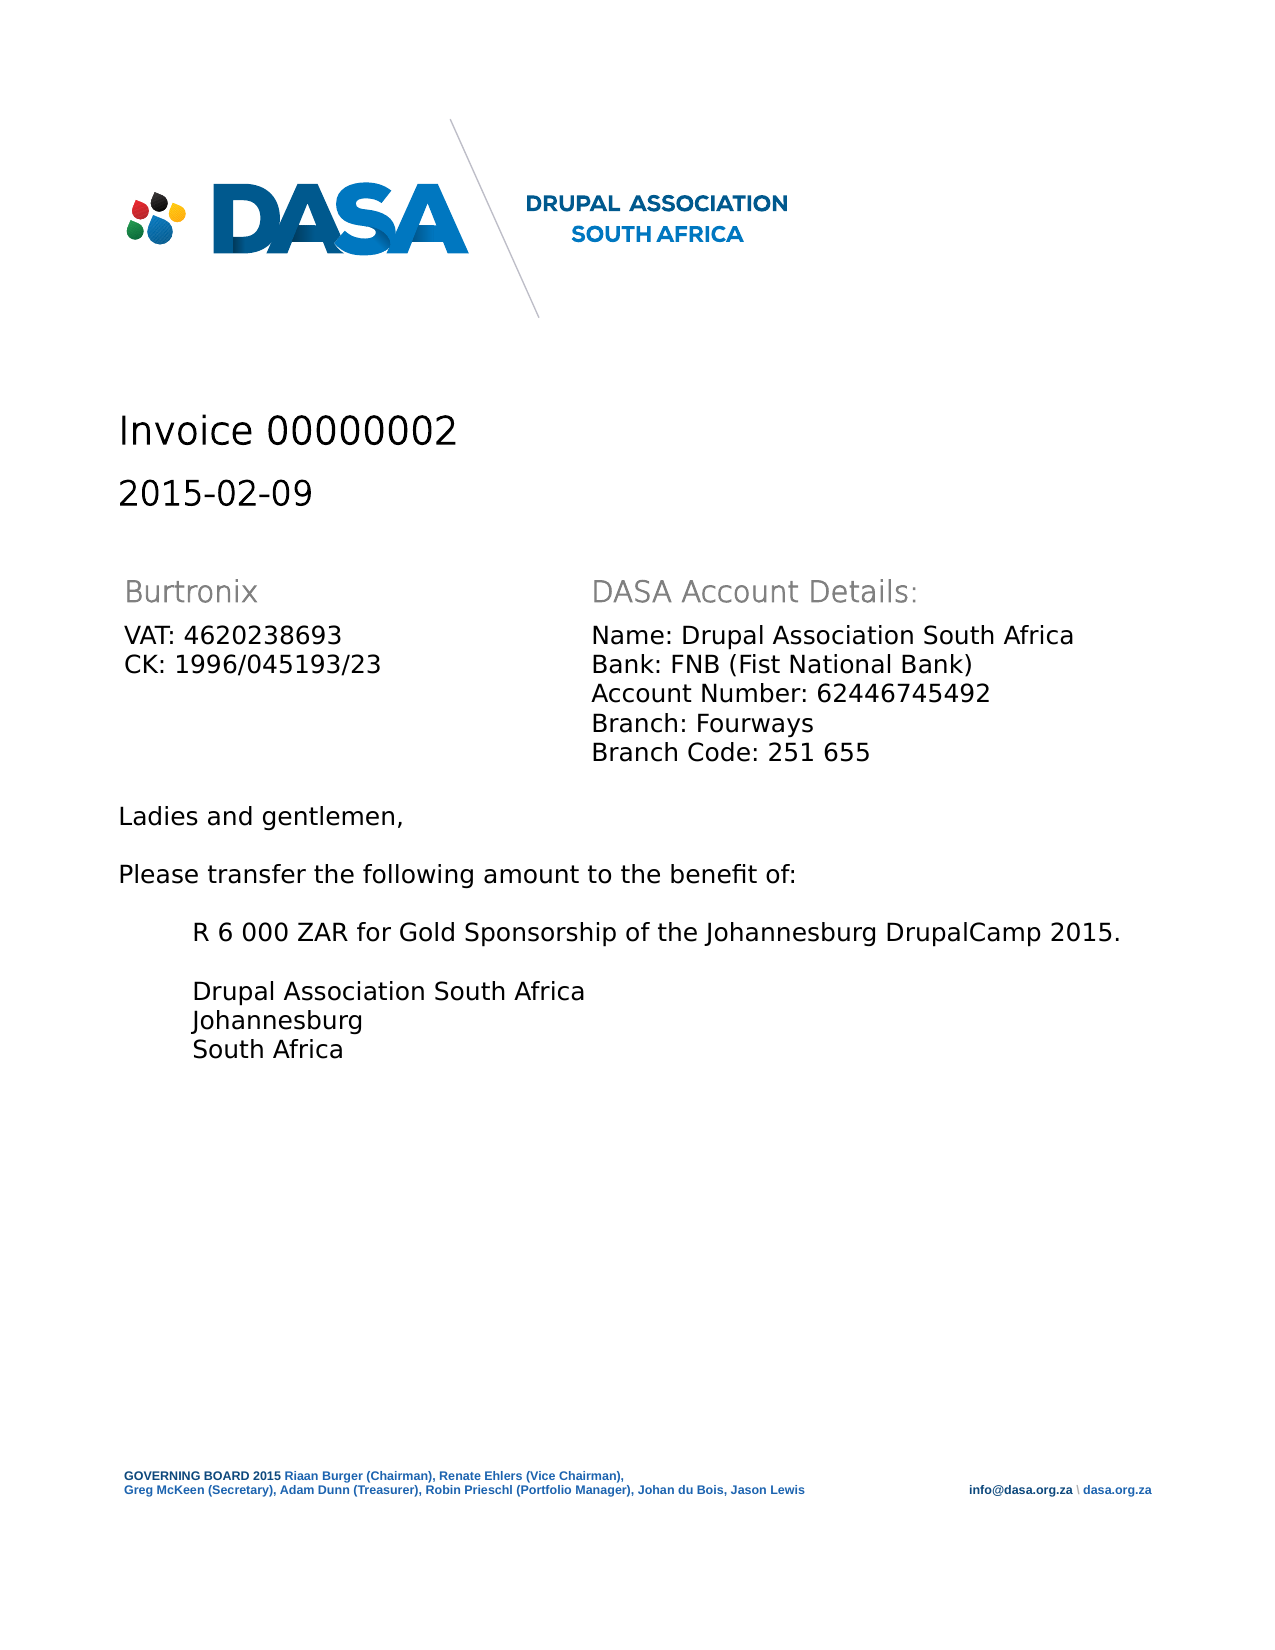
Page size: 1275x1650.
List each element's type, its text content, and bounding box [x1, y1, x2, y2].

text R 6 000 ZAR for Gold Sponsorship of the Johannesburg DrupalCamp 2015. [192, 919, 1157, 948]
text Johannesburg [192, 1006, 1157, 1035]
subtitle 2015-02-09 [118, 474, 1157, 513]
text South Africa [192, 1035, 1157, 1064]
text Please transfer the following amount to the benefit of: [118, 860, 1157, 889]
text Drupal Association South Africa [192, 977, 1157, 1006]
subtitle Invoice 00000002 [118, 409, 1157, 453]
table_header DASA Account Details: Name: Drupal Association South Africa Bank: FNB (Fist National Bank) Account Number: 62446745492 Branch: Fourways Branch Code: 251 655 [585, 555, 1157, 773]
table_header Burtronix VAT: 4620238693 CK: 1996/045193/23 [118, 555, 585, 773]
text Ladies and gentlemen, [118, 802, 1157, 831]
